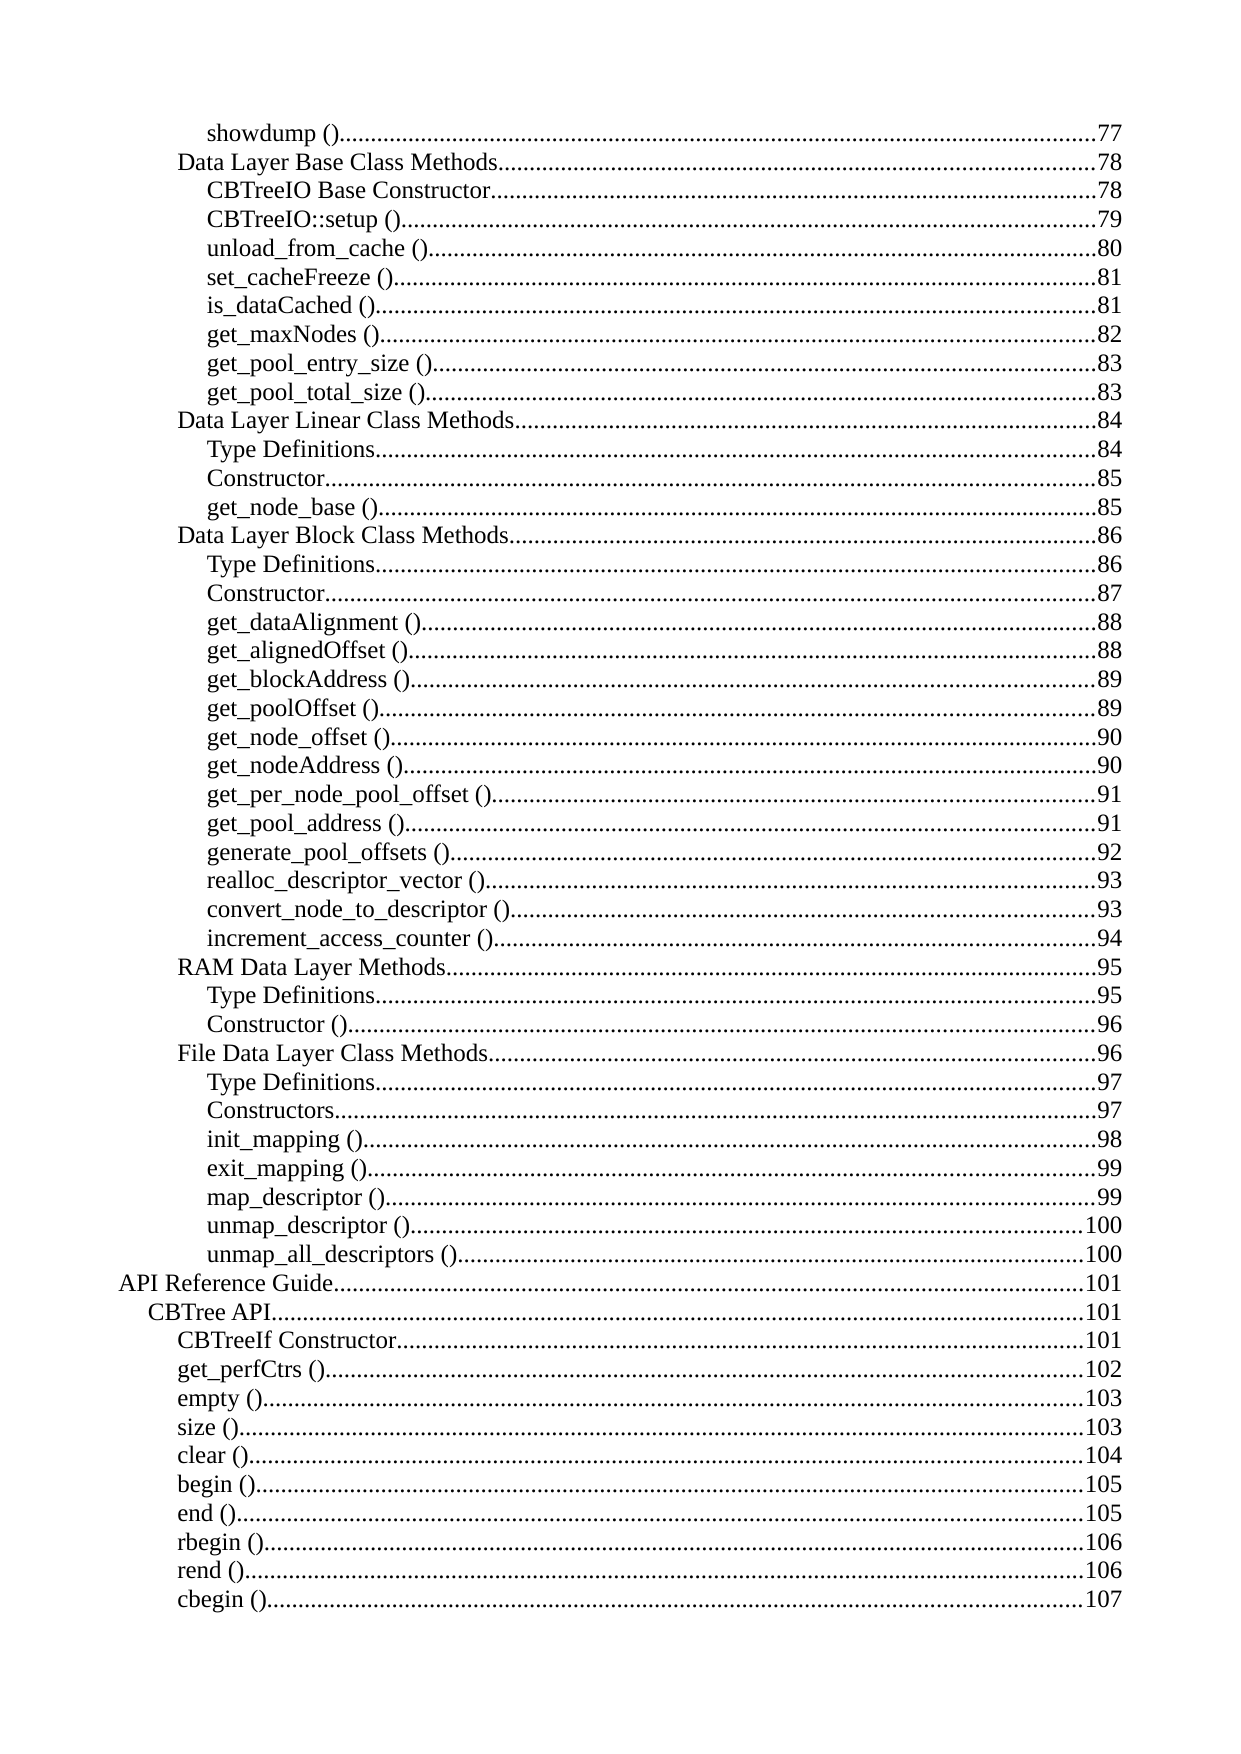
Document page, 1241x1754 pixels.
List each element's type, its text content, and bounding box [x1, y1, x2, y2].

text Constructor 87 [207, 578, 1122, 607]
text get_dataAlignment () 88 [207, 607, 1122, 636]
text end () 105 [177, 1498, 1122, 1527]
text map_descriptor () 99 [207, 1182, 1122, 1211]
text RAM Data Layer Methods 95 [177, 952, 1122, 981]
text get_maxNodes () 82 [207, 319, 1122, 348]
text Type Definitions 97 [207, 1067, 1122, 1096]
text unmap_all_descriptors () 100 [207, 1239, 1122, 1268]
text CBTreeIO Base Constructor 78 [207, 176, 1122, 204]
text init_mapping () 98 [207, 1124, 1122, 1153]
text size () 103 [177, 1412, 1122, 1441]
text Type Definitions 95 [207, 981, 1122, 1009]
text get_pool_address () 91 [207, 808, 1122, 837]
text cbegin () 107 [177, 1584, 1122, 1613]
text get_nodeAddress () 90 [207, 751, 1122, 779]
text get_perfCtrs () 102 [177, 1354, 1122, 1383]
text realloc_descriptor_vector () 93 [207, 866, 1122, 894]
text get_node_offset () 90 [207, 722, 1122, 751]
text unmap_descriptor () 100 [207, 1211, 1122, 1239]
text unload_from_cache () 80 [207, 233, 1122, 262]
text rbegin () 106 [177, 1527, 1122, 1556]
text rend () 106 [177, 1556, 1122, 1584]
text CBTreeIf Constructor 101 [177, 1326, 1122, 1354]
text Data Layer Linear Class Methods 84 [177, 406, 1122, 434]
text convert_node_to_descriptor () 93 [207, 894, 1122, 923]
text CBTree API 101 [148, 1297, 1122, 1326]
text get_pool_total_size () 83 [207, 377, 1122, 406]
text increment_access_counter () 94 [207, 923, 1122, 952]
text get_pool_entry_size () 83 [207, 348, 1122, 377]
text Data Layer Base Class Methods 78 [177, 147, 1122, 176]
text CBTreeIO::setup () 79 [207, 204, 1122, 233]
text set_cacheFreeze () 81 [207, 262, 1122, 291]
text Data Layer Block Class Methods 86 [177, 521, 1122, 549]
text get_alignedOffset () 88 [207, 636, 1122, 664]
text get_poolOffset () 89 [207, 693, 1122, 722]
text empty () 103 [177, 1383, 1122, 1412]
text File Data Layer Class Methods 96 [177, 1038, 1122, 1067]
text get_node_base () 85 [207, 492, 1122, 521]
text API Reference Guide 101 [118, 1268, 1122, 1297]
text Constructor 85 [207, 463, 1122, 492]
text Type Definitions 86 [207, 549, 1122, 578]
text clear () 104 [177, 1441, 1122, 1469]
text exit_mapping () 99 [207, 1153, 1122, 1182]
text is_dataCached () 81 [207, 291, 1122, 319]
text get_per_node_pool_offset () 91 [207, 779, 1122, 808]
text generate_pool_offsets () 92 [207, 837, 1122, 866]
text begin () 105 [177, 1469, 1122, 1498]
text showdump () 77 [207, 118, 1122, 147]
text get_blockAddress () 89 [207, 664, 1122, 693]
text Constructor () 96 [207, 1009, 1122, 1038]
text Type Definitions 84 [207, 434, 1122, 463]
text Constructors 97 [207, 1096, 1122, 1124]
